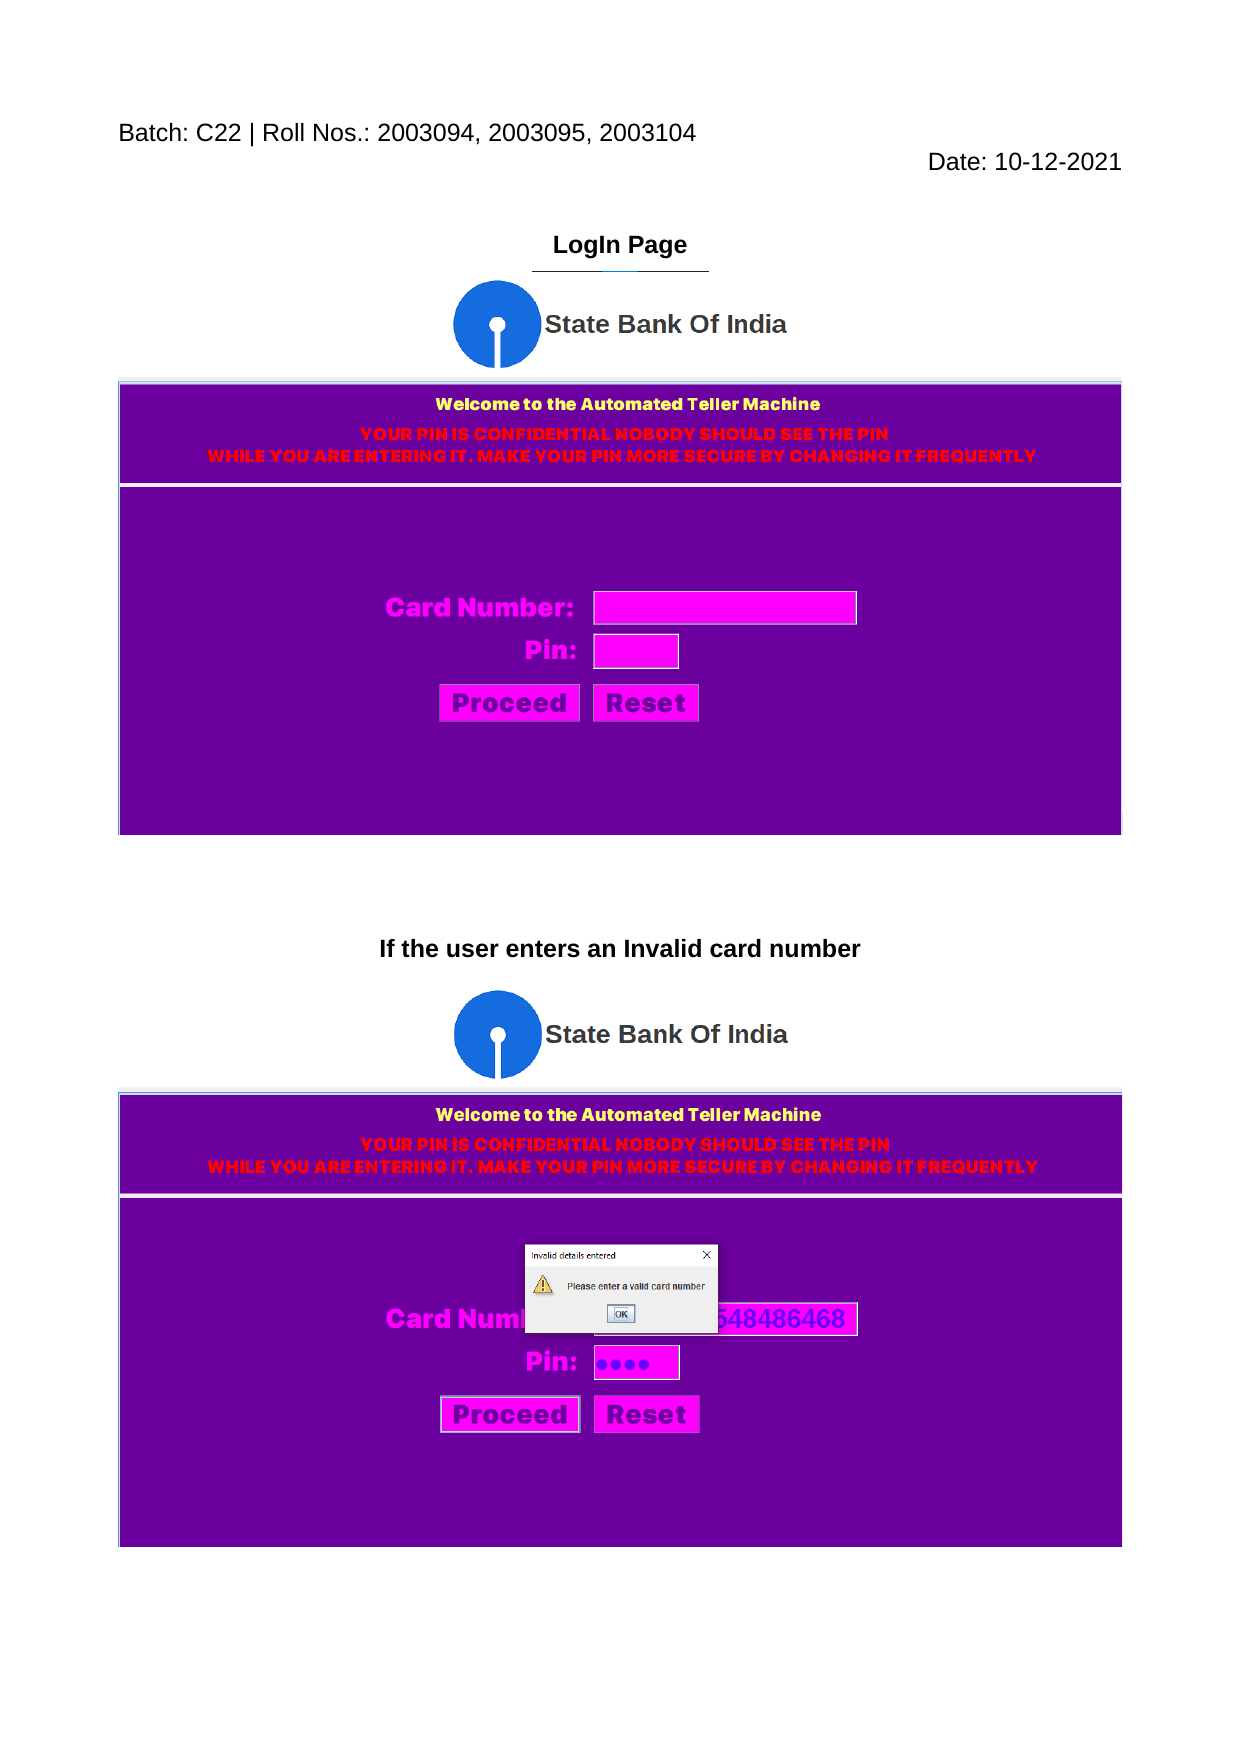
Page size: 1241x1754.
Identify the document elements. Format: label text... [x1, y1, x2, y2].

text If the user enters an Invalid card number [118, 934, 1122, 963]
picture [118, 982, 1123, 1547]
picture [118, 271, 1123, 835]
title LogIn Page [118, 230, 1122, 259]
